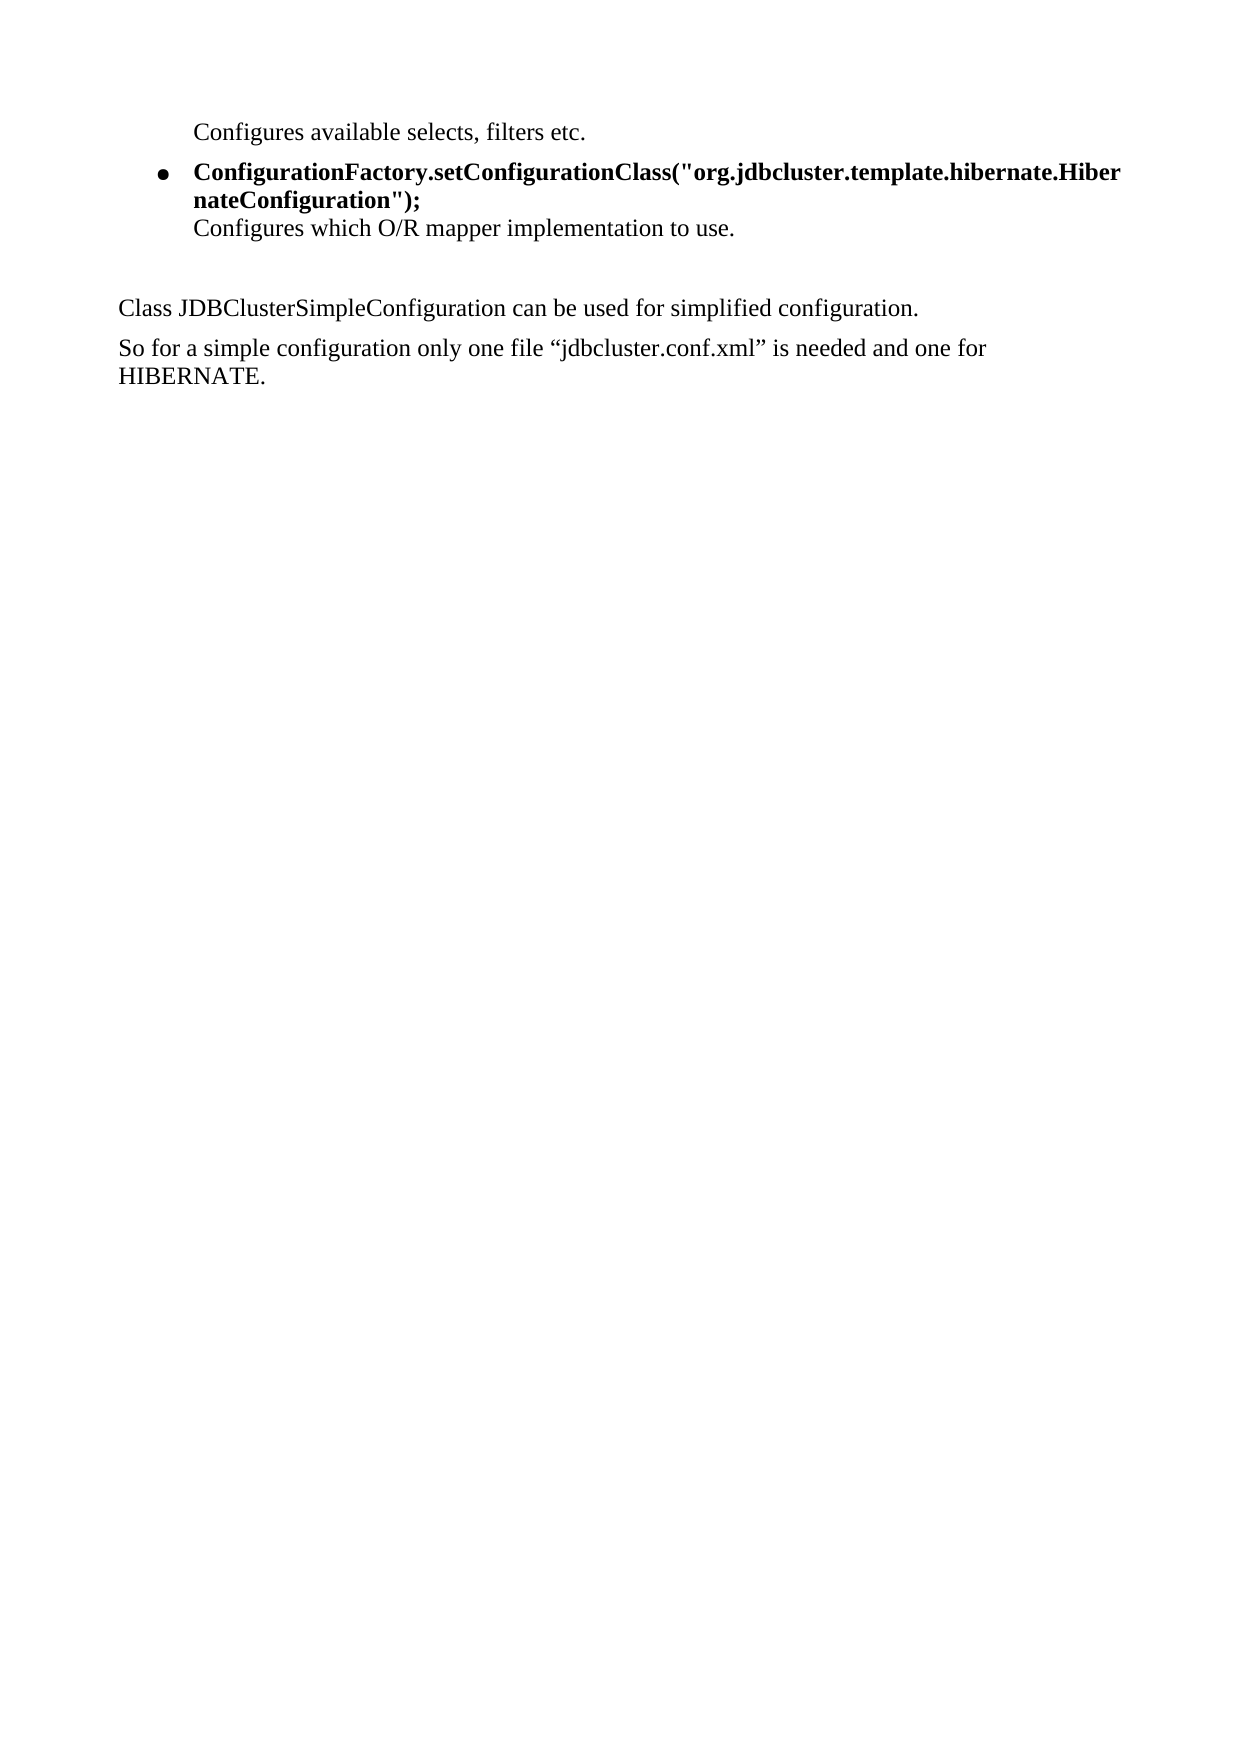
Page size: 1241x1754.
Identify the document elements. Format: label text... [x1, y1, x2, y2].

text Class JDBClusterSimpleConfiguration can be used for simplified configuration. [118, 294, 1122, 322]
list Configures available selects, filters etc. [156, 118, 1122, 146]
text So for a simple configuration only one file “jdbcluster.conf.xml” is needed and one for HIBERNATE. [118, 334, 1122, 390]
list ConfigurationFactory.setConfigurationClass("org.jdbcluster.template.hibernate.HibernateConfiguration"); Configures which O/R mapper implementation to use. [156, 158, 1122, 241]
